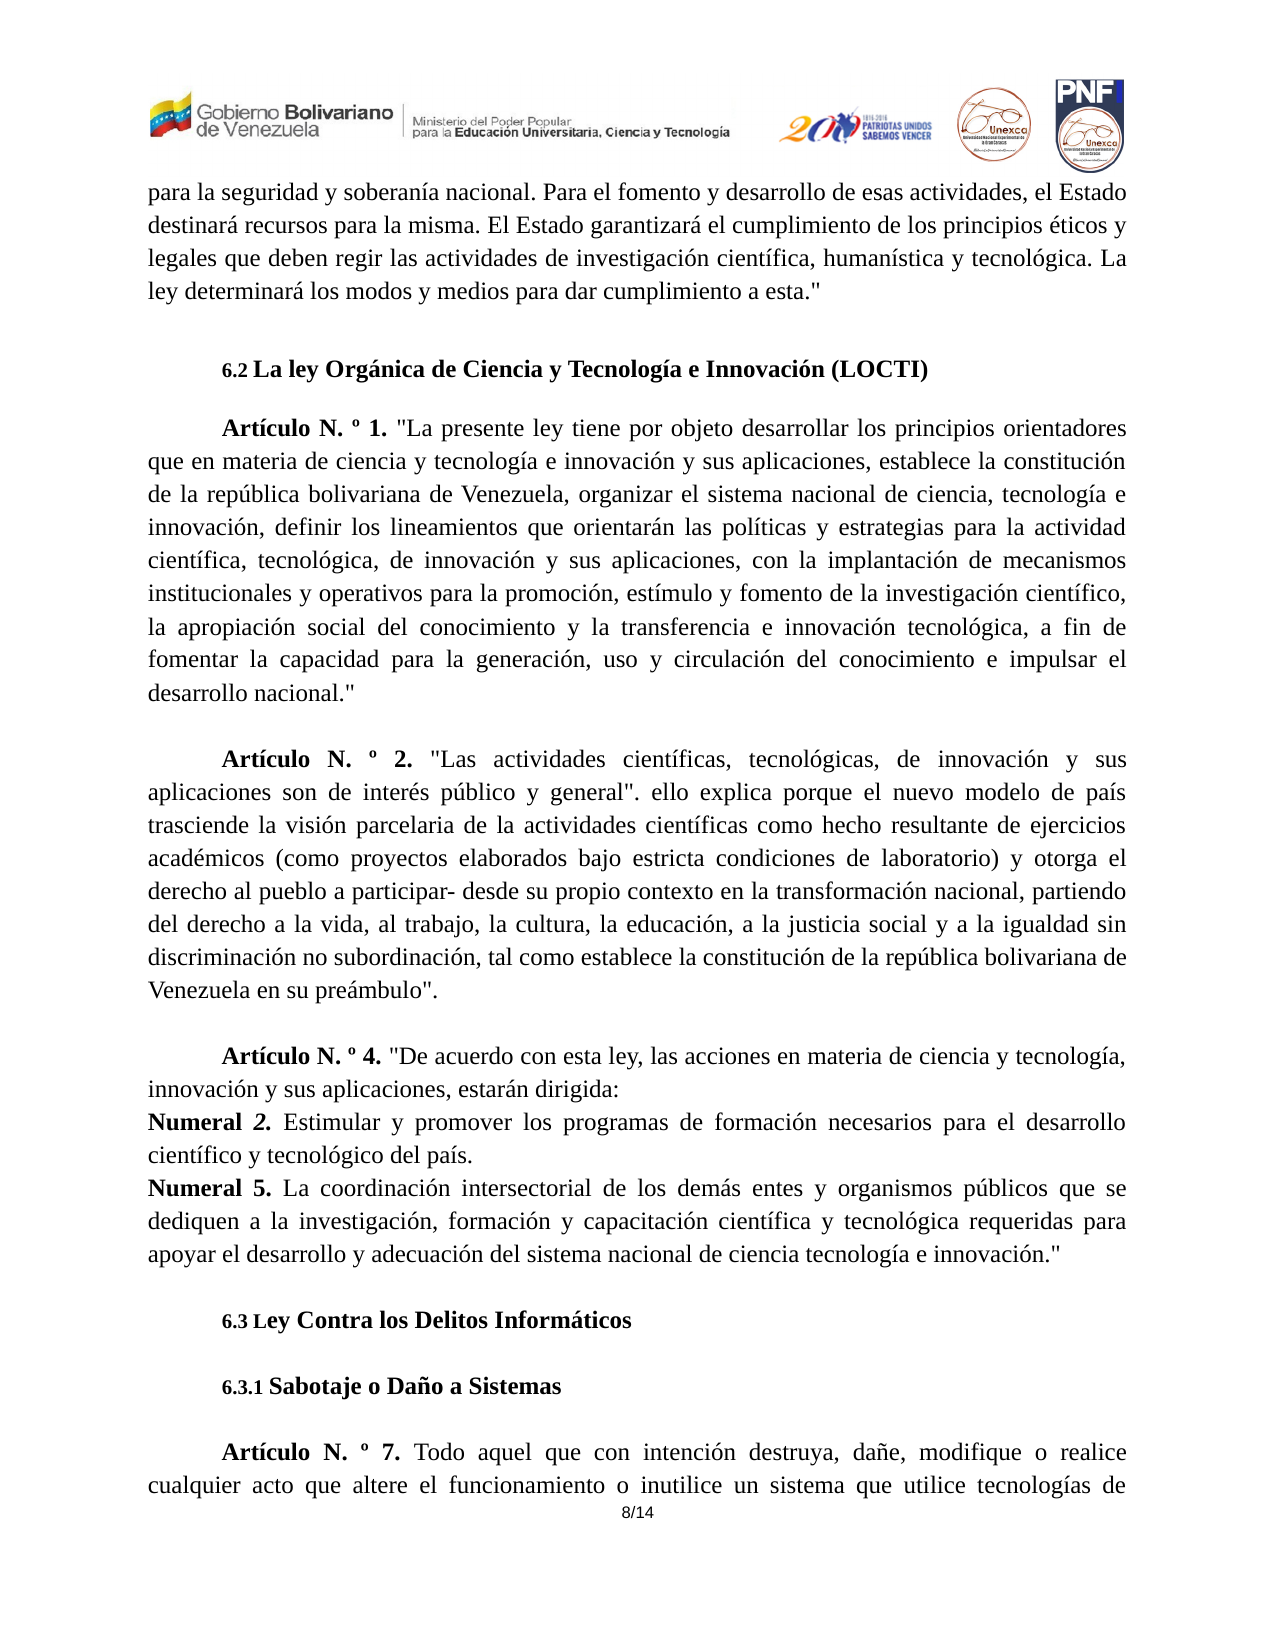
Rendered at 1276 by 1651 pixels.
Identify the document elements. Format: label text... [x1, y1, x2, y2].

subtitle 6.2 La ley Orgánica de Ciencia y Tecnología e Innovación (LOCTI) [148, 354, 1127, 383]
text para la seguridad y soberanía nacional. Para el fomento y desarrollo de esas actividades, el Estado destinará recursos para la misma. El Estado garantizará el cumplimiento de los principios éticos y legales que deben regir las actividades de investigación científica, humanística y tecnológica. La ley determinará los modos y medios para dar cumplimiento a esta." [148, 177, 1127, 305]
text 6.3 Ley Contra los Delitos Informáticos [148, 1305, 1127, 1334]
text Artículo N. º 1. "La presente ley tiene por objeto desarrollar los principios orientadores que en materia de ciencia y tecnología e innovación y sus aplicaciones, establece la constitución de la república bolivariana de Venezuela, organizar el sistema nacional de ciencia, tecnología e innovación, definir los lineamientos que orientarán las políticas y estrategias para la actividad científica, tecnológica, de innovación y sus aplicaciones, con la implantación de mecanismos institucionales y operativos para la promoción, estímulo y fomento de la investigación científico, la apropiación social del conocimiento y la transferencia e innovación tecnológica, a fin de fomentar la capacidad para la generación, uso y circulación del conocimiento e impulsar el desarrollo nacional." [148, 413, 1127, 706]
text Numeral 5. La coordinación intersectorial de los demás entes y organismos públicos que se dediquen a la investigación, formación y capacitación científica y tecnológica requeridas para apoyar el desarrollo y adecuación del sistema nacional de ciencia tecnología e innovación." [148, 1173, 1127, 1268]
text Artículo N. º 4. "De acuerdo con esta ley, las acciones en materia de ciencia y tecnología, innovación y sus aplicaciones, estarán dirigida: [148, 1041, 1127, 1103]
text Artículo N. º 2. "Las actividades científicas, tecnológicas, de innovación y sus aplicaciones son de interés público y general". ello explica porque el nuevo modelo de país trasciende la visión parcelaria de la actividades científicas como hecho resultante de ejercicios académicos (como proyectos elaborados bajo estricta condiciones de laboratorio) y otorga el derecho al pueblo a participar- desde su propio contexto en la transformación nacional, partiendo del derecho a la vida, al trabajo, la cultura, la educación, a la justicia social y a la igualdad sin discriminación no subordinación, tal como establece la constitución de la república bolivariana de Venezuela en su preámbulo". [148, 744, 1127, 1003]
text Numeral 2. Estimular y promover los programas de formación necesarios para el desarrollo científico y tecnológico del país. [148, 1107, 1127, 1169]
text 6.3.1 Sabotaje o Daño a Sistemas [148, 1371, 1127, 1400]
text Artículo N. º 7. Todo aquel que con intención destruya, dañe, modifique o realice cualquier acto que altere el funcionamiento o inutilice un sistema que utilice tecnologías de [148, 1437, 1127, 1499]
